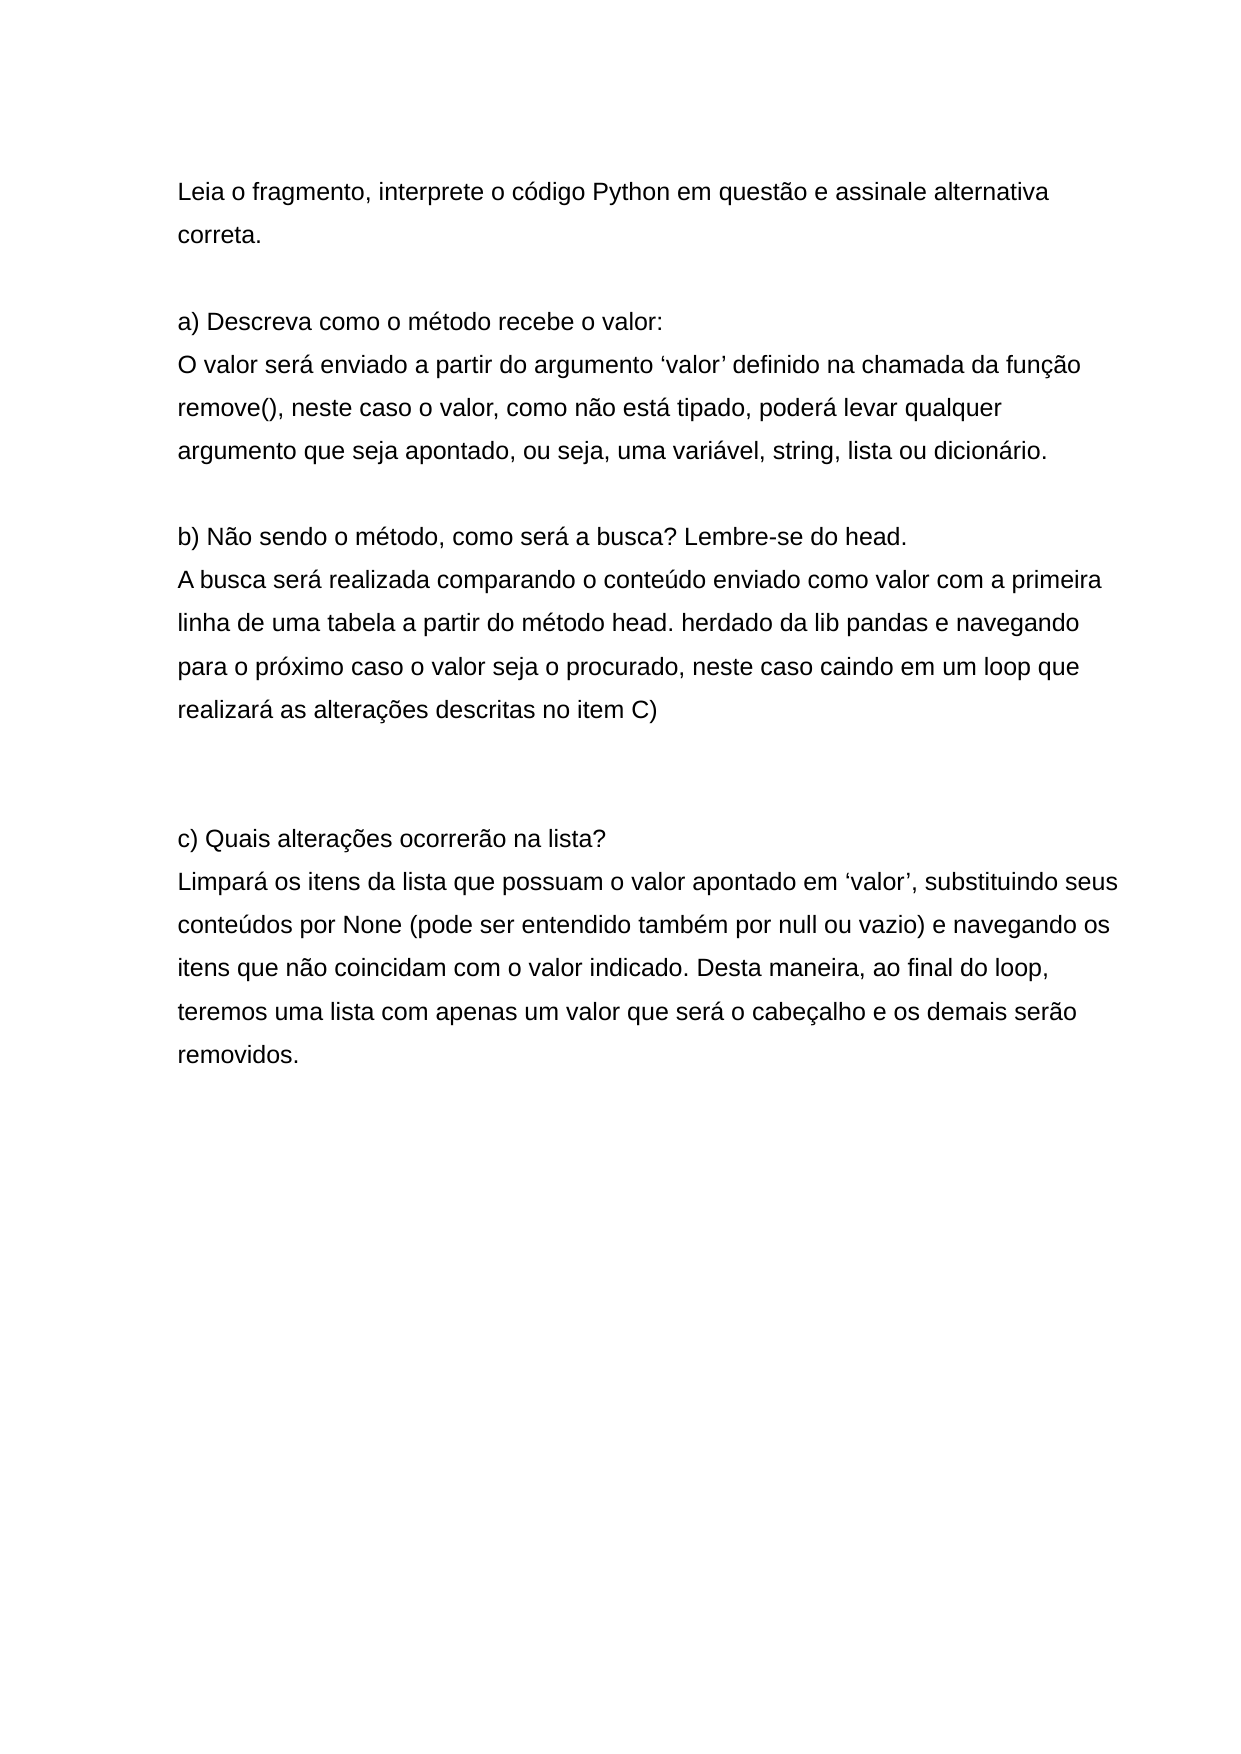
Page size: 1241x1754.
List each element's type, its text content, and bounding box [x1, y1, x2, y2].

text Limpará os itens da lista que possuam o valor apontado em ‘valor’, substituindo seus conteúdos por None (pode ser entendido também por null ou vazio) e navegando os itens que não coincidam com o valor indicado. Desta maneira, ao final do loop, teremos uma lista com apenas um valor que será o cabeçalho e os demais serão removidos. [177, 867, 1122, 1068]
text a) Descreva como o método recebe o valor: [177, 307, 1122, 335]
text b) Não sendo o método, como será a busca? Lembre-se do head. [177, 522, 1122, 551]
text c) Quais alterações ocorrerão na lista? [177, 824, 1122, 853]
text Leia o fragmento, interprete o código Python em questão e assinale alternativa correta. [177, 177, 1122, 249]
text O valor será enviado a partir do argumento ‘valor’ definido na chamada da função remove(), neste caso o valor, como não está tipado, poderá levar qualquer argumento que seja apontado, ou seja, uma variável, string, lista ou dicionário. [177, 350, 1122, 465]
text A busca será realizada comparando o conteúdo enviado como valor com a primeira linha de uma tabela a partir do método head. herdado da lib pandas e navegando para o próximo caso o valor seja o procurado, neste caso caindo em um loop que realizará as alterações descritas no item C) [177, 565, 1122, 723]
